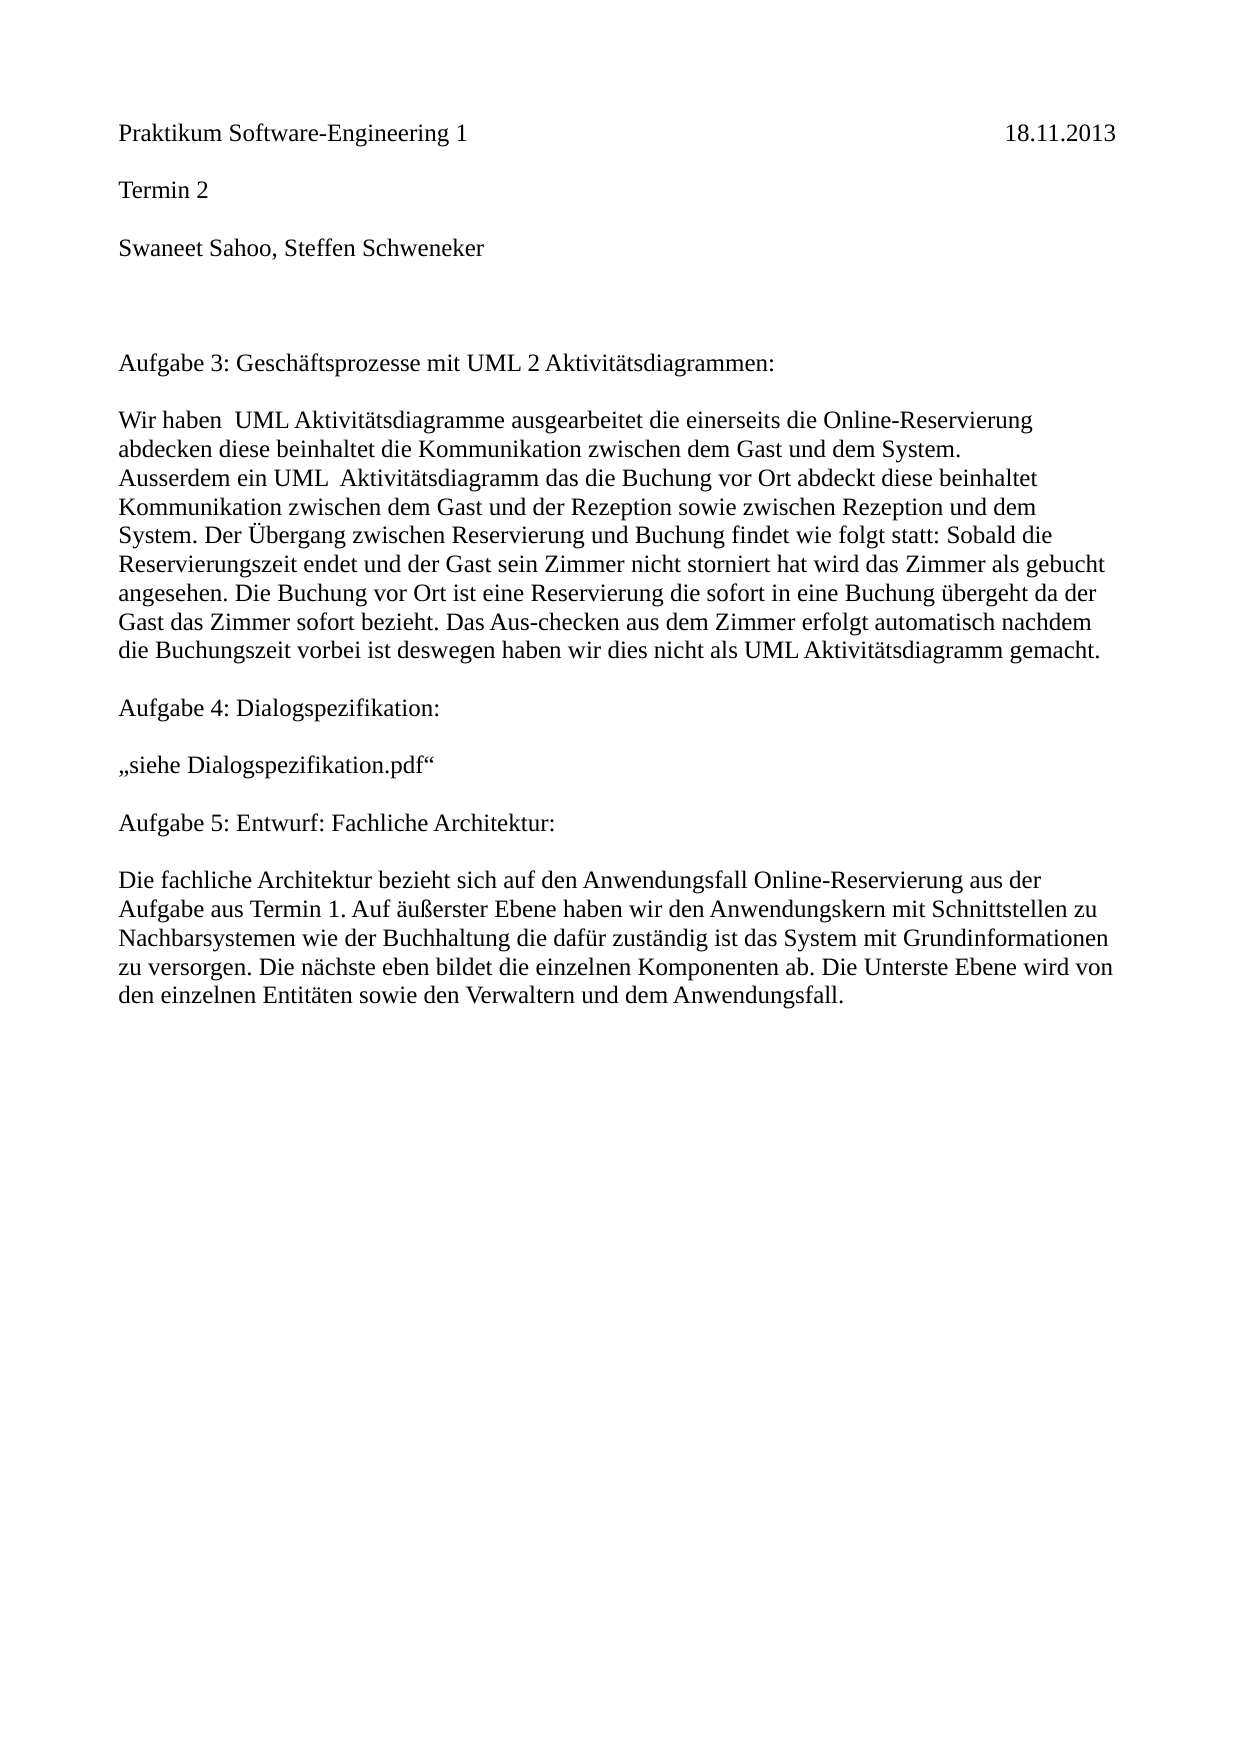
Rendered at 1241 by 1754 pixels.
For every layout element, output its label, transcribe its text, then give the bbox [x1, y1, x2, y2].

text Die fachliche Architektur bezieht sich auf den Anwendungsfall Online-Reservierung aus der Aufgabe aus Termin 1. Auf äußerster Ebene haben wir den Anwendungskern mit Schnittstellen zu Nachbarsystemen wie der Buchhaltung die dafür zuständig ist das System mit Grundinformationen zu versorgen. Die nächste eben bildet die einzelnen Komponenten ab. Die Unterste Ebene wird von den einzelnen Entitäten sowie den Verwaltern und dem Anwendungsfall. [118, 866, 1122, 1009]
text Swaneet Sahoo, Steffen Schweneker [118, 233, 1122, 262]
text Aufgabe 4: Dialogspezifikation: [118, 693, 1122, 722]
text Praktikum Software-Engineering 1 18.11.2013 [118, 118, 1122, 147]
text Wir haben UML Aktivitätsdiagramme ausgearbeitet die einerseits die Online-Reservierung abdecken diese beinhaltet die Kommunikation zwischen dem Gast und dem System. [118, 406, 1122, 463]
text Ausserdem ein UML Aktivitätsdiagramm das die Buchung vor Ort abdeckt diese beinhaltet Kommunikation zwischen dem Gast und der Rezeption sowie zwischen Rezeption und dem System. Der Übergang zwischen Reservierung und Buchung findet wie folgt statt: Sobald die Reservierungszeit endet und der Gast sein Zimmer nicht storniert hat wird das Zimmer als gebucht angesehen. Die Buchung vor Ort ist eine Reservierung die sofort in eine Buchung übergeht da der Gast das Zimmer sofort bezieht. Das Aus-checken aus dem Zimmer erfolgt automatisch nachdem die Buchungszeit vorbei ist deswegen haben wir dies nicht als UML Aktivitätsdiagramm gemacht. [118, 463, 1122, 664]
text Termin 2 [118, 176, 1122, 204]
text „siehe Dialogspezifikation.pdf“ [118, 751, 1122, 779]
text Aufgabe 5: Entwurf: Fachliche Architektur: [118, 808, 1122, 837]
text Aufgabe 3: Geschäftsprozesse mit UML 2 Aktivitätsdiagrammen: [118, 348, 1122, 377]
